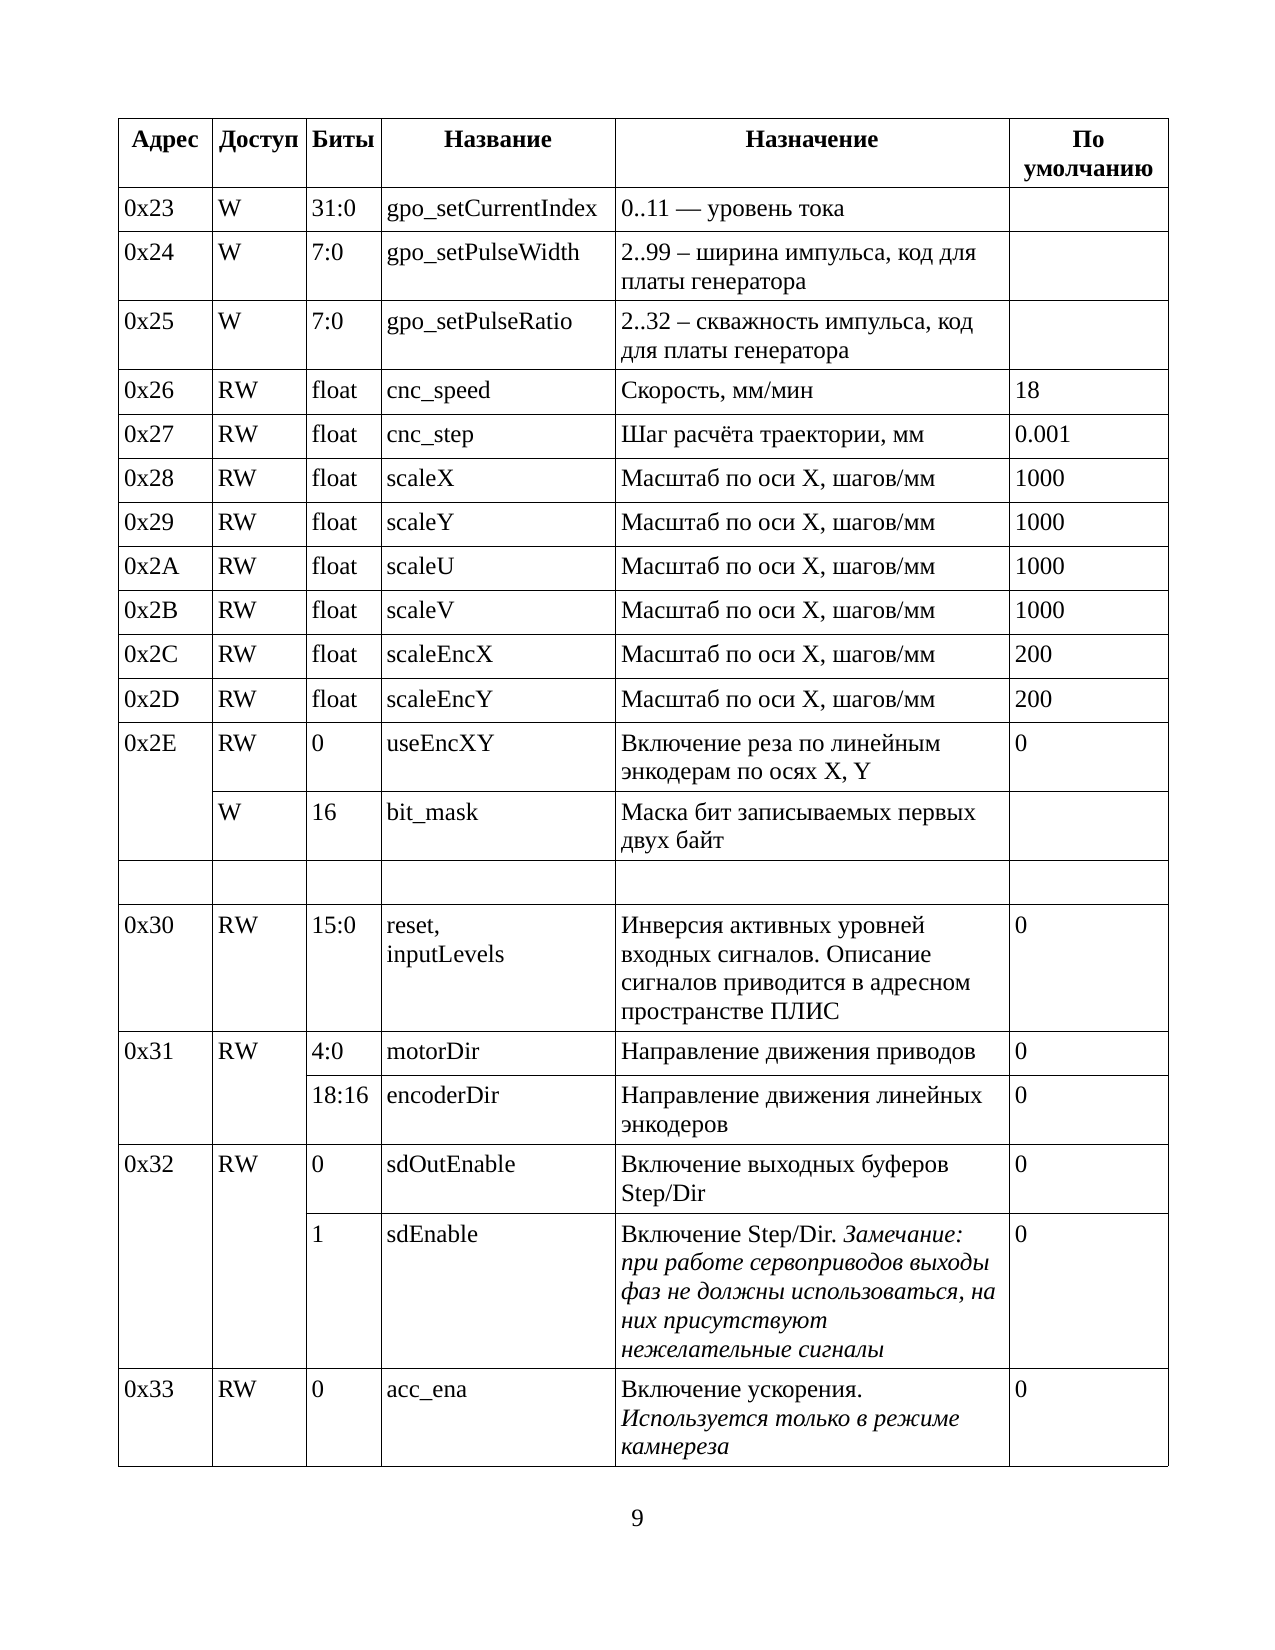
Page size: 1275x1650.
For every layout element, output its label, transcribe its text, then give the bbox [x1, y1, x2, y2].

table_cell [1010, 232, 1168, 300]
table_cell sdOutEnable [382, 1145, 615, 1213]
table_cell Шаг расчёта траектории, мм [616, 415, 1009, 457]
table_cell 1000 [1010, 503, 1168, 546]
table_cell 1000 [1010, 591, 1168, 634]
table_cell Масштаб по оси X, шагов/мм [616, 547, 1009, 590]
table_cell [382, 861, 615, 904]
table_cell 0x33 [119, 1369, 212, 1466]
table_cell 0x2D [119, 679, 212, 722]
table_cell 0..11 — уровень тока [616, 188, 1009, 231]
table_cell Скорость, мм/мин [616, 370, 1009, 413]
table_cell 0x24 [119, 232, 212, 300]
table_cell Направление движения приводов [616, 1032, 1009, 1075]
table_cell 0 [1010, 1369, 1168, 1466]
table_cell 7:0 [307, 232, 381, 300]
table_cell scaleV [382, 591, 615, 634]
table_cell acc_ena [382, 1369, 615, 1466]
table_cell 0x2C [119, 635, 212, 678]
table_cell RW [213, 547, 306, 590]
table_cell 0x26 [119, 370, 212, 413]
table_cell 1000 [1010, 459, 1168, 502]
table_cell float [307, 370, 381, 413]
table_cell 2..32 – скважность импульса, код для платы генератора [616, 301, 1009, 369]
table_cell 0x32 [119, 1145, 212, 1368]
table_cell W [213, 232, 306, 300]
table_cell Маска бит записываемых первых двух байт [616, 792, 1009, 860]
table_cell 0x2A [119, 547, 212, 590]
table_cell Масштаб по оси X, шагов/мм [616, 503, 1009, 546]
table_cell 18 [1010, 370, 1168, 413]
table_cell W [213, 188, 306, 231]
table_cell 0 [1010, 723, 1168, 791]
table_cell float [307, 635, 381, 678]
table_cell [307, 861, 381, 904]
table_cell float [307, 591, 381, 634]
table_cell [1010, 301, 1168, 369]
table_cell Масштаб по оси X, шагов/мм [616, 591, 1009, 634]
table_cell [616, 861, 1009, 904]
table_cell 0 [1010, 1145, 1168, 1213]
table_cell 0 [1010, 905, 1168, 1031]
table_cell cnc_step [382, 415, 615, 457]
table_cell useEncXY [382, 723, 615, 791]
table_cell Включение ускорения. Используется только в режиме камнереза [616, 1369, 1009, 1466]
table_cell Направление движения линейных энкодеров [616, 1076, 1009, 1144]
table_cell RW [213, 459, 306, 502]
table_cell 31:0 [307, 188, 381, 231]
table_cell Масштаб по оси X, шагов/мм [616, 679, 1009, 722]
table_cell 0x30 [119, 905, 212, 1031]
table_cell 0x27 [119, 415, 212, 457]
table_header Биты [307, 119, 381, 187]
table_cell RW [213, 370, 306, 413]
table_cell RW [213, 905, 306, 1031]
table_cell [1010, 861, 1168, 904]
table_cell Инверсия активных уровней входных сигналов. Описание сигналов приводится в адресном пространстве ПЛИС [616, 905, 1009, 1031]
table_cell 0x28 [119, 459, 212, 502]
table_cell RW [213, 1369, 306, 1466]
table_cell 0x25 [119, 301, 212, 369]
table_cell reset, inputLevels [382, 905, 615, 1031]
table_cell 0x2B [119, 591, 212, 634]
table_cell Масштаб по оси X, шагов/мм [616, 635, 1009, 678]
table_cell 0 [1010, 1076, 1168, 1144]
table_cell float [307, 415, 381, 457]
table_cell 0 [307, 723, 381, 791]
table_header По умолчанию [1010, 119, 1168, 187]
table_cell 1000 [1010, 547, 1168, 590]
table_cell Включение реза по линейным энкодерам по осях X, Y [616, 723, 1009, 791]
table_cell 4:0 [307, 1032, 381, 1075]
table_cell 1 [307, 1214, 381, 1368]
table_cell 0 [307, 1369, 381, 1466]
table_cell scaleU [382, 547, 615, 590]
table_header Назначение [616, 119, 1009, 187]
table_cell RW [213, 1032, 306, 1144]
table_cell 2..99 – ширина импульса, код для платы генератора [616, 232, 1009, 300]
table_cell 16 [307, 792, 381, 860]
table_cell scaleY [382, 503, 615, 546]
table_cell 200 [1010, 679, 1168, 722]
table_cell float [307, 459, 381, 502]
table_cell 0.001 [1010, 415, 1168, 457]
table_cell 200 [1010, 635, 1168, 678]
table_cell 0 [1010, 1032, 1168, 1075]
table_cell 0x29 [119, 503, 212, 546]
table_cell RW [213, 1145, 306, 1368]
table_header Адрес [119, 119, 212, 187]
table_cell gpo_setPulseRatio [382, 301, 615, 369]
table_cell Включение выходных буферов Step/Dir [616, 1145, 1009, 1213]
table_cell RW [213, 503, 306, 546]
table_cell [1010, 188, 1168, 231]
table_cell cnc_speed [382, 370, 615, 413]
table_cell 0x31 [119, 1032, 212, 1144]
table_header Название [382, 119, 615, 187]
table_cell W [213, 301, 306, 369]
table_cell RW [213, 723, 306, 791]
table_header Доступ [213, 119, 306, 187]
table_cell RW [213, 415, 306, 457]
table_cell gpo_setCurrentIndex [382, 188, 615, 231]
table_cell 7:0 [307, 301, 381, 369]
table_cell Включение Step/Dir. Замечание: при работе сервоприводов выходы фаз не должны использоваться, на них присутствуют нежелательные сигналы [616, 1214, 1009, 1368]
table_cell [119, 861, 212, 904]
table_cell 0 [307, 1145, 381, 1213]
table_cell float [307, 503, 381, 546]
table_cell gpo_setPulseWidth [382, 232, 615, 300]
table_cell [213, 861, 306, 904]
table_cell float [307, 547, 381, 590]
table_cell [1010, 792, 1168, 860]
table_cell RW [213, 679, 306, 722]
table_cell scaleX [382, 459, 615, 502]
table_cell 0 [1010, 1214, 1168, 1368]
table_cell scaleEncY [382, 679, 615, 722]
table_cell 0x23 [119, 188, 212, 231]
table_cell 15:0 [307, 905, 381, 1031]
table_cell float [307, 679, 381, 722]
table_cell sdEnable [382, 1214, 615, 1368]
table_cell W [213, 792, 306, 860]
table_cell 0x2E [119, 723, 212, 860]
table_cell scaleEncX [382, 635, 615, 678]
table_cell encoderDir [382, 1076, 615, 1144]
table_cell RW [213, 635, 306, 678]
table_cell Масштаб по оси X, шагов/мм [616, 459, 1009, 502]
table_cell motorDir [382, 1032, 615, 1075]
table_cell bit_mask [382, 792, 615, 860]
table_cell RW [213, 591, 306, 634]
table_cell 18:16 [307, 1076, 381, 1144]
